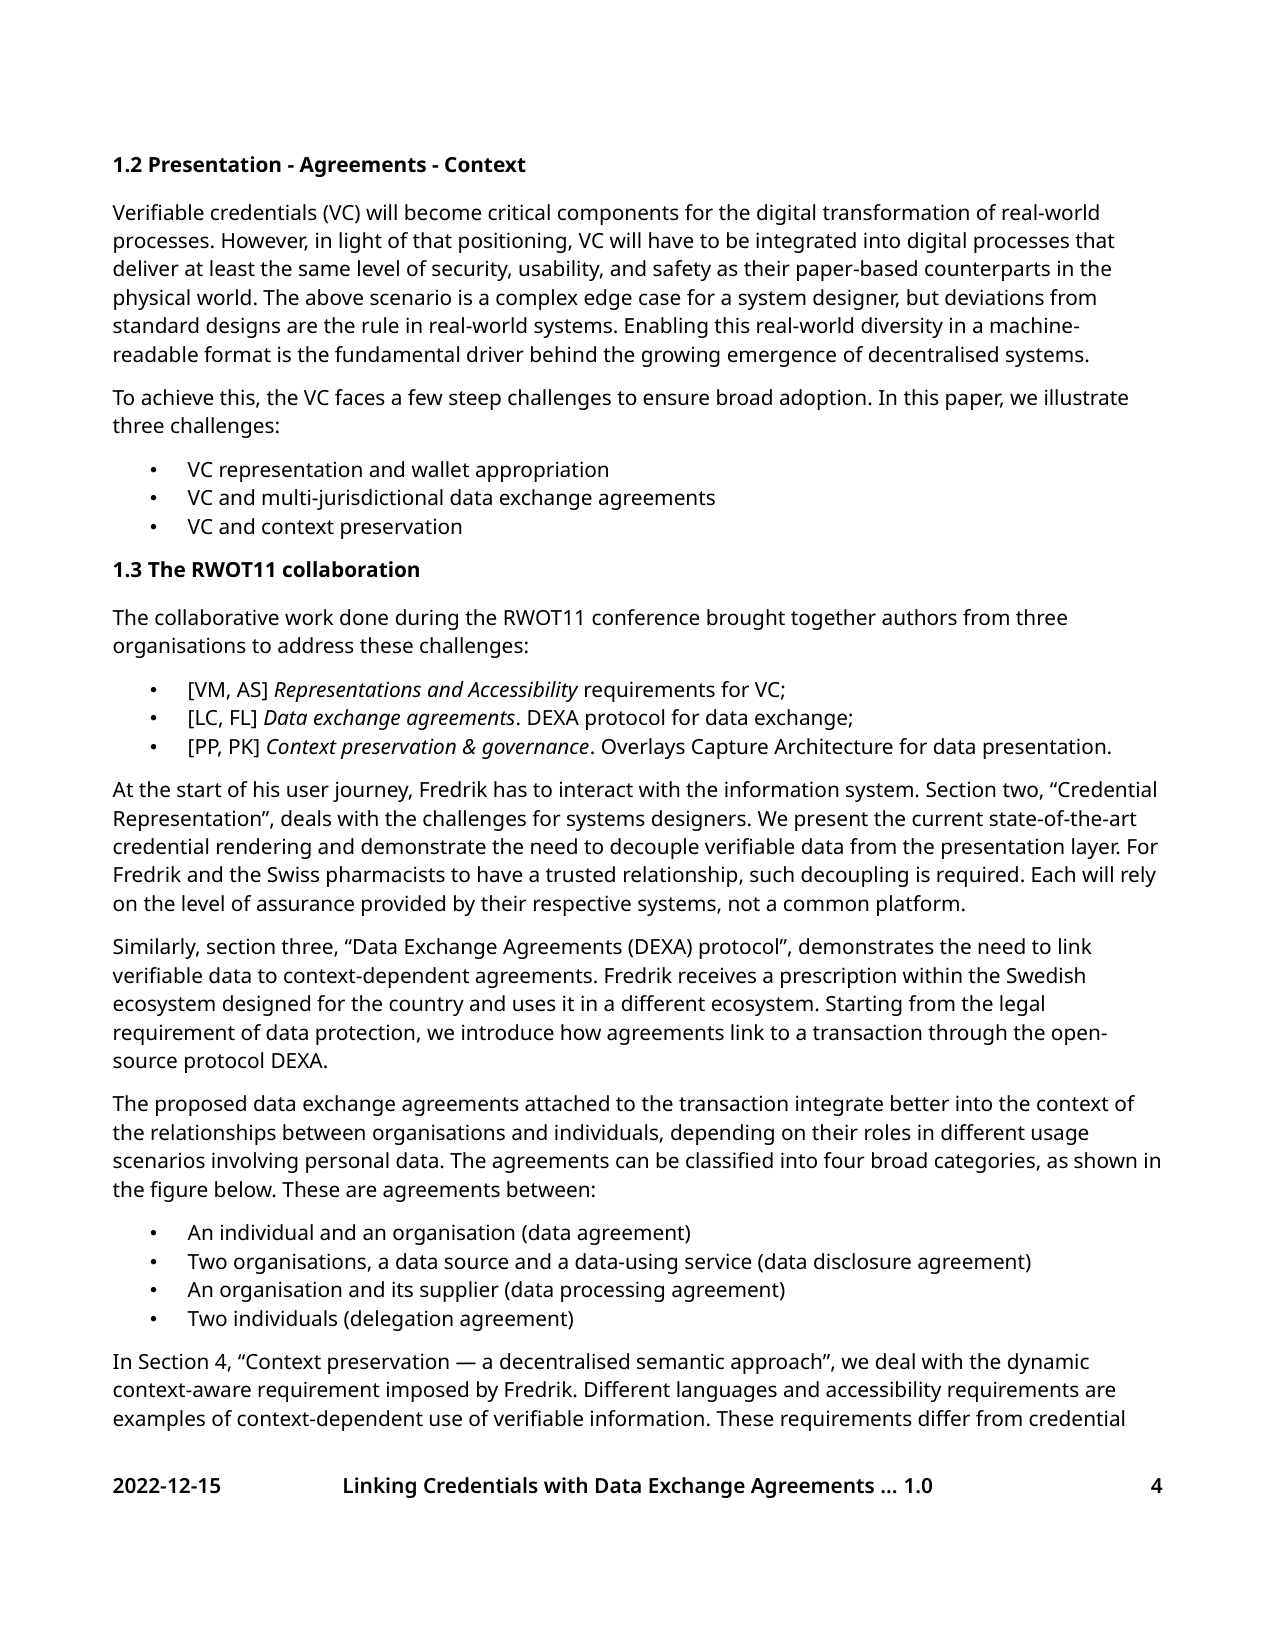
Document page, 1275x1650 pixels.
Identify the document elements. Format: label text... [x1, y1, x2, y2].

list [LC, FL] Data exchange agreements. DEXA protocol for data exchange; [150, 703, 1162, 732]
subtitle 1.2 Presentation - Agreements - Context [112, 150, 1162, 178]
list [PP, PK] Context preservation & governance. Overlays Capture Architecture for data presentation. [150, 732, 1162, 760]
subtitle 1.3 The RWOT11 collaboration [112, 555, 1162, 584]
list [VM, AS] Representations and Accessibility requirements for VC; [150, 675, 1162, 703]
text The proposed data exchange agreements attached to the transaction integrate better into the context of the relationships between organisations and individuals, depending on their roles in different usage scenarios involving personal data. The agreements can be classified into four broad categories, as shown in the figure below. These are agreements between: [112, 1089, 1162, 1203]
text At the start of his user journey, Fredrik has to interact with the information system. Section two, “Credential Representation”, deals with the challenges for systems designers. We present the current state-of-the-art credential rendering and demonstrate the need to decouple verifiable data from the presentation layer. For Fredrik and the Swiss pharmacists to have a trusted relationship, such decoupling is required. Each will rely on the level of assurance provided by their respective systems, not a common platform. [112, 775, 1162, 917]
list VC and multi-jurisdictional data exchange agreements [150, 483, 1162, 512]
text The collaborative work done during the RWOT11 conference brought together authors from three organisations to address these challenges: [112, 603, 1162, 660]
list An organisation and its supplier (data processing agreement) [150, 1275, 1162, 1304]
list VC and context preservation [150, 512, 1162, 540]
text Verifiable credentials (VC) will become critical components for the digital transformation of real-world processes. However, in light of that positioning, VC will have to be integrated into digital processes that deliver at least the same level of security, usability, and safety as their paper-based counterparts in the physical world. The above scenario is a complex edge case for a system designer, but deviations from standard designs are the rule in real-world systems. Enabling this real-world diversity in a machine-readable format is the fundamental driver behind the growing emergence of decentralised systems. [112, 198, 1162, 368]
text To achieve this, the VC faces a few steep challenges to ensure broad adoption. In this paper, we illustrate three challenges: [112, 383, 1162, 440]
list Two organisations, a data source and a data-using service (data disclosure agreement) [150, 1247, 1162, 1275]
list An individual and an organisation (data agreement) [150, 1218, 1162, 1247]
text In Section 4, “Context preservation — a decentralised semantic approach”, we deal with the dynamic context-aware requirement imposed by Fredrik. Different languages and accessibility requirements are examples of context-dependent use of verifiable information. These requirements differ from credential [112, 1347, 1162, 1432]
text Similarly, section three, “Data Exchange Agreements (DEXA) protocol”, demonstrates the need to link verifiable data to context-dependent agreements. Fredrik receives a prescription within the Swedish ecosystem designed for the country and uses it in a different ecosystem. Starting from the legal requirement of data protection, we introduce how agreements link to a transaction through the open-source protocol DEXA. [112, 932, 1162, 1074]
list Two individuals (delegation agreement) [150, 1304, 1162, 1332]
list VC representation and wallet appropriation [150, 455, 1162, 483]
